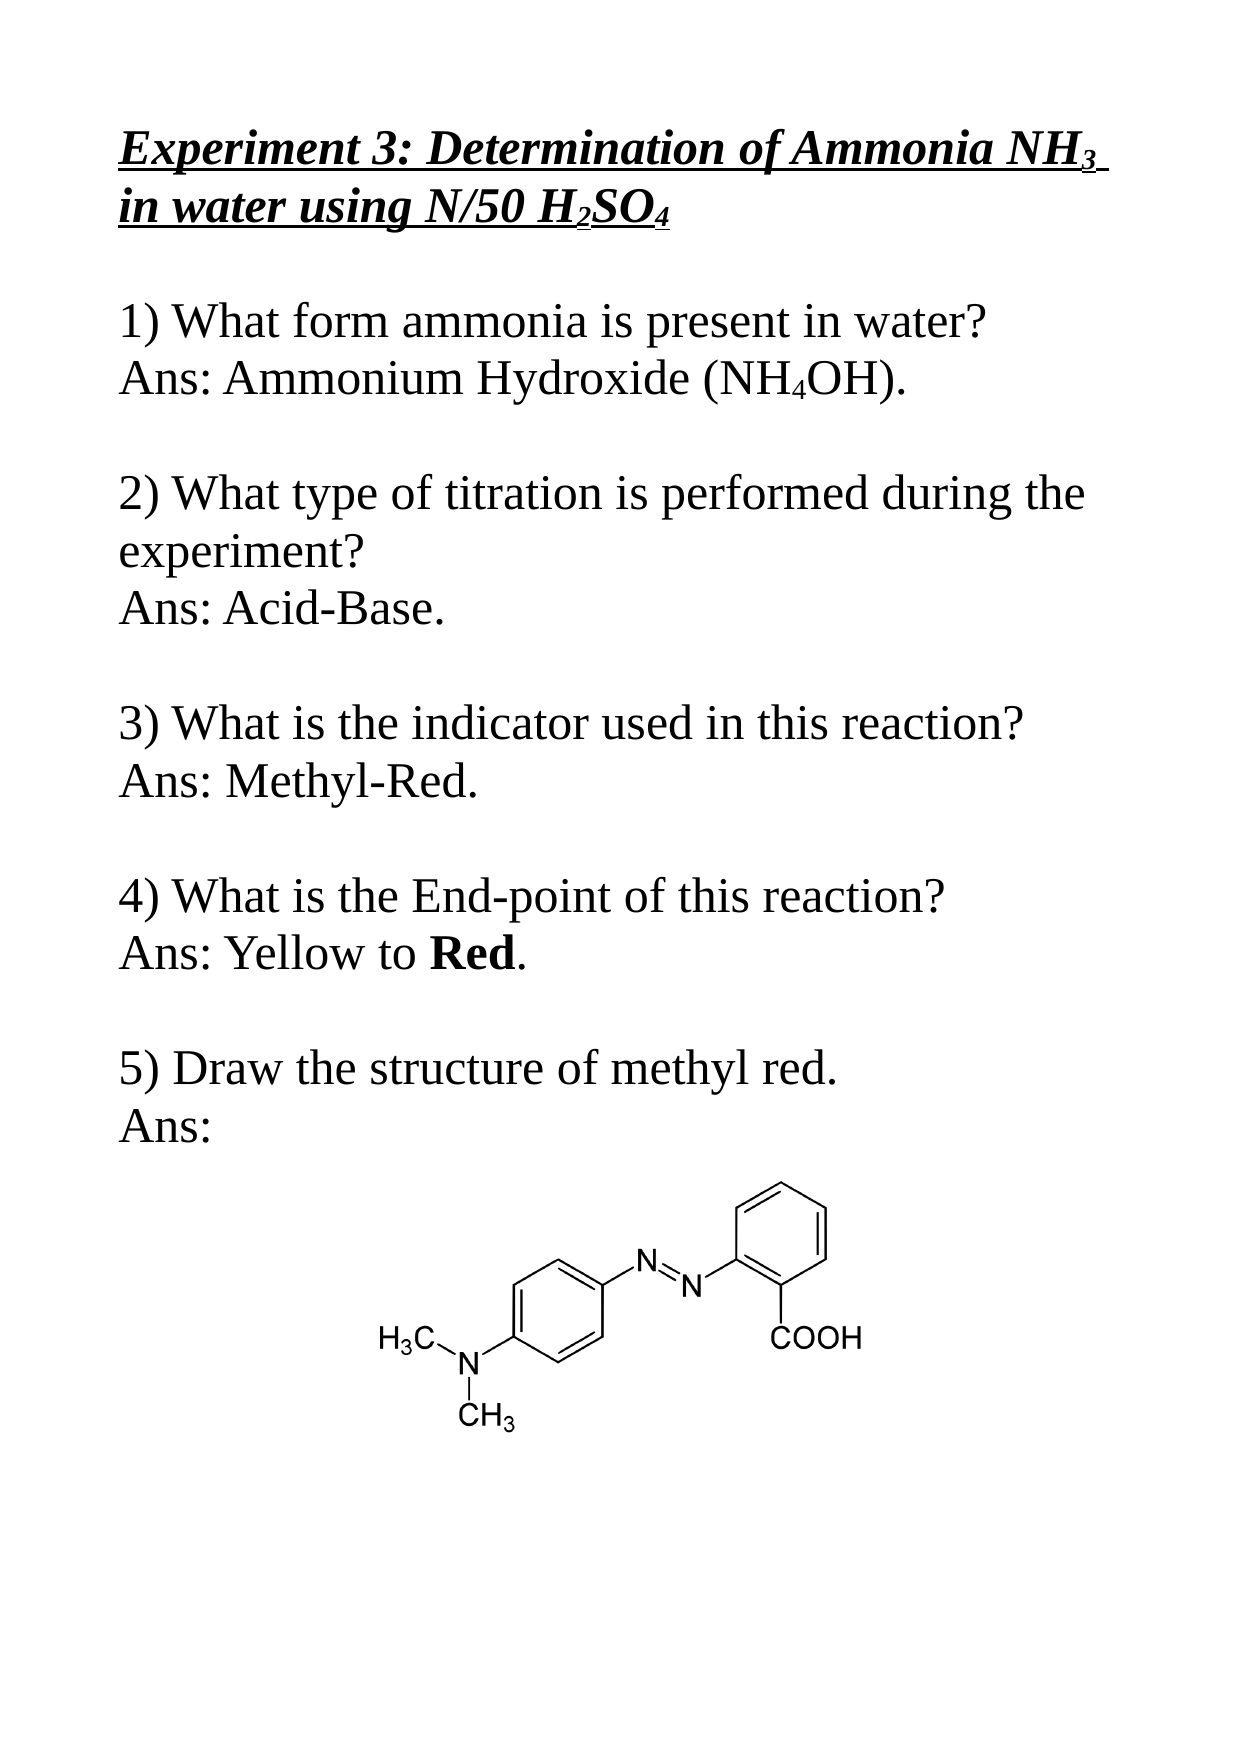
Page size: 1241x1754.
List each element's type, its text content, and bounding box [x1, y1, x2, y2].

text Ans: Methyl-Red. [118, 751, 1122, 808]
text Ans: Acid-Base. [118, 578, 1122, 636]
text 4) What is the End-point of this reaction? [118, 866, 1122, 923]
text Ans: [118, 1096, 1122, 1153]
text 1) What form ammonia is present in water? [118, 291, 1122, 348]
text Ans: Ammonium Hydroxide (NH4OH). [118, 348, 1122, 406]
text Experiment 3: Determination of Ammonia NH3 in water using N/50 H2SO4 [118, 118, 1122, 233]
picture [366, 1167, 874, 1446]
text 3) What is the indicator used in this reaction? [118, 693, 1122, 751]
text 5) Draw the structure of methyl red. [118, 1038, 1122, 1096]
text 2) What type of titration is performed during the experiment? [118, 463, 1122, 578]
text Ans: Yellow to Red. [118, 923, 1122, 981]
